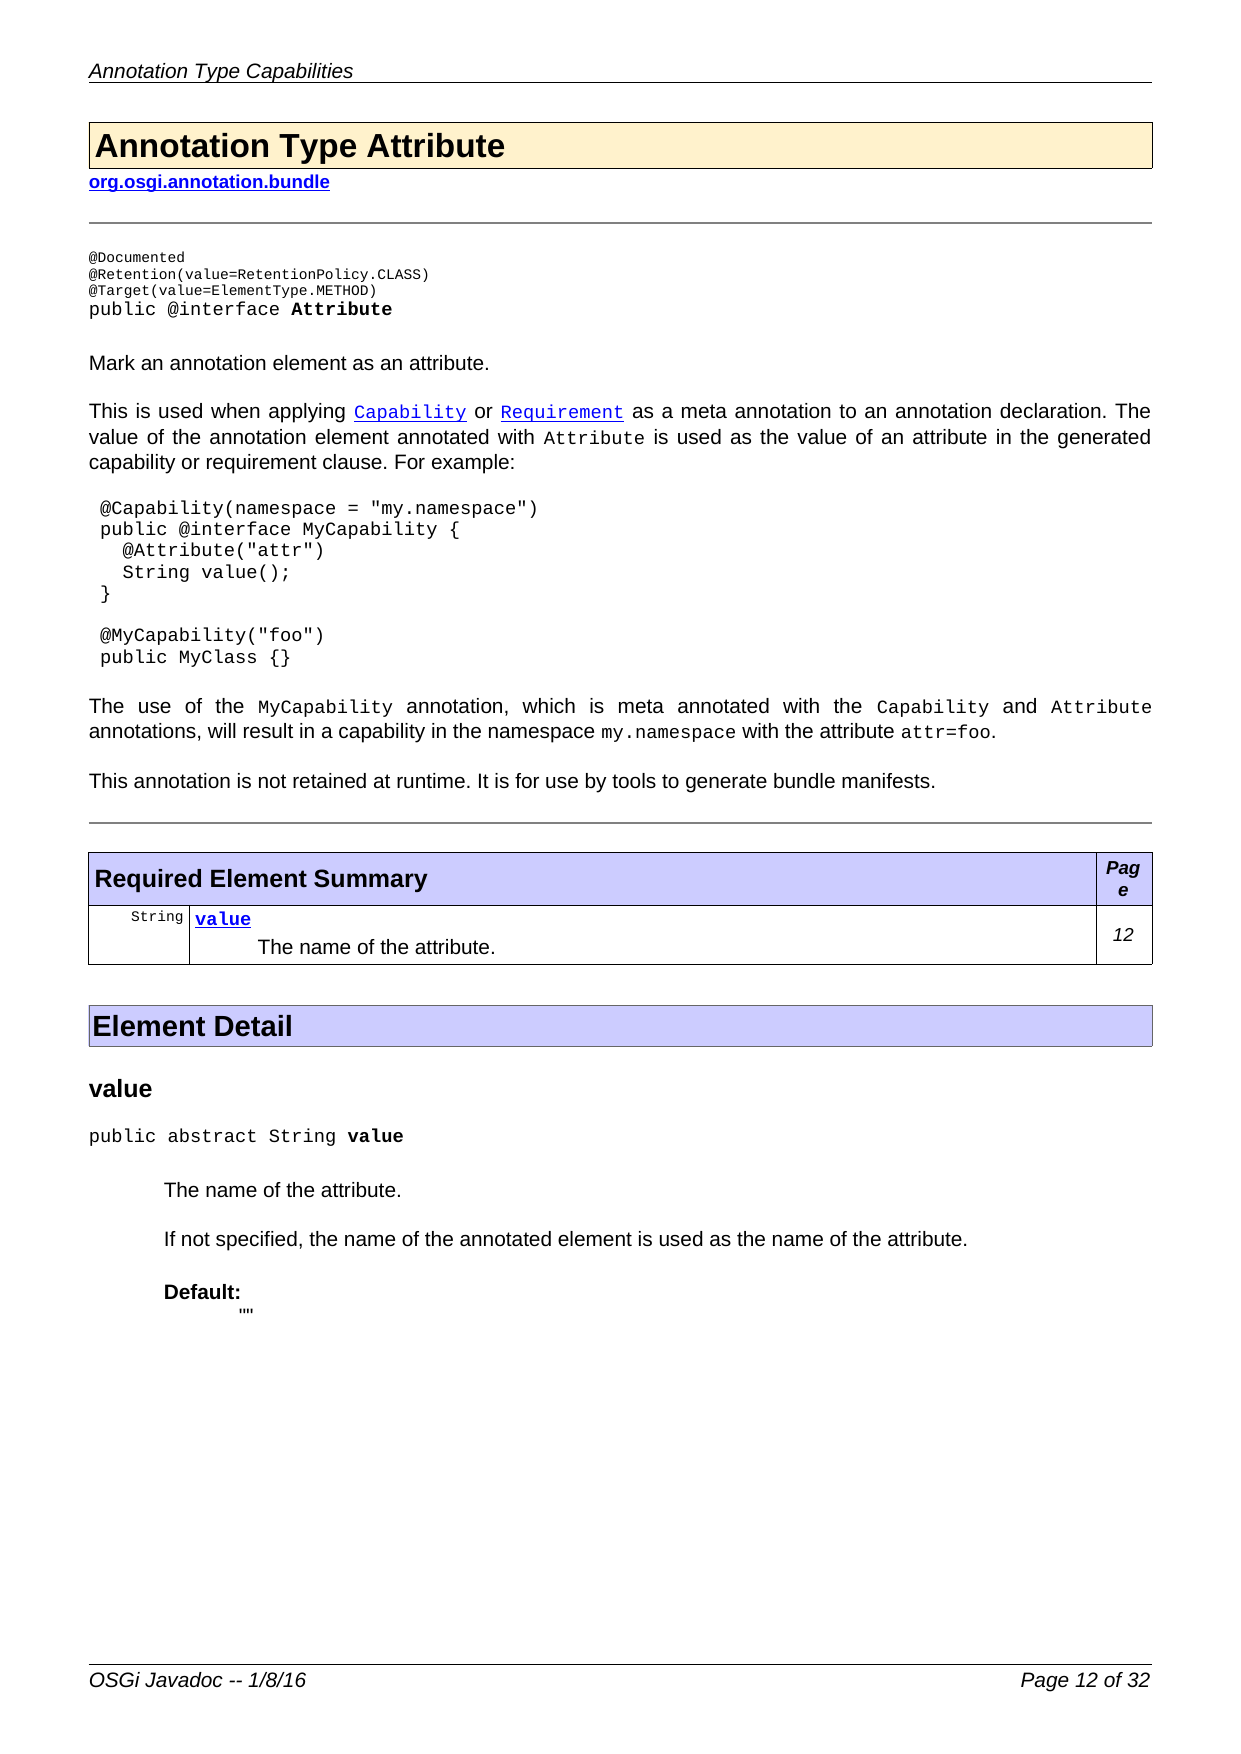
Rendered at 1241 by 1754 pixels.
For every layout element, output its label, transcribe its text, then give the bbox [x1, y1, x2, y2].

text The use of the MyCapability annotation, which is meta annotated with the Capability and Attribute annotations, will result in a capability in the namespace my.namespace with the attribute attr=foo. [88, 694, 1152, 744]
text Default: [163, 1280, 1152, 1304]
table_cell 12 [1097, 906, 1152, 964]
text The name of the attribute. [163, 1178, 1152, 1202]
text @Capability(namespace = "my.namespace") public @interface MyCapability { @Attribute("attr") String value(); } @MyCapability("foo") public MyClass {} [88, 499, 1152, 669]
subtitle Element Detail [90, 1006, 1152, 1046]
text Mark an annotation element as an attribute. [88, 350, 1152, 374]
table_cell value The name of the attribute. [190, 906, 1096, 964]
text If not specified, the name of the annotated element is used as the name of the attribute. [163, 1227, 1152, 1251]
text public abstract String value [88, 1127, 1152, 1148]
subtitle Annotation Type Attribute [90, 123, 1152, 168]
text This is used when applying Capability or Requirement as a meta annotation to an annotation declaration. The value of the annotation element annotated with Attribute is used as the value of an attribute in the generated capability or requirement clause. For example: [88, 399, 1152, 474]
text "" [238, 1304, 1152, 1328]
text This annotation is not retained at runtime. It is for use by tools to generate bundle manifests. [88, 769, 1152, 793]
table_cell String [89, 906, 189, 964]
text org.osgi.annotation.bundle [88, 171, 1152, 193]
table_header Required Element Summary [89, 853, 1096, 905]
table_header Page [1097, 853, 1152, 905]
text @Documented @Retention(value=RetentionPolicy.CLASS) @Target(value=ElementType.METHOD) public @interface Attribute [88, 250, 1152, 321]
subtitle value [88, 1074, 1152, 1103]
